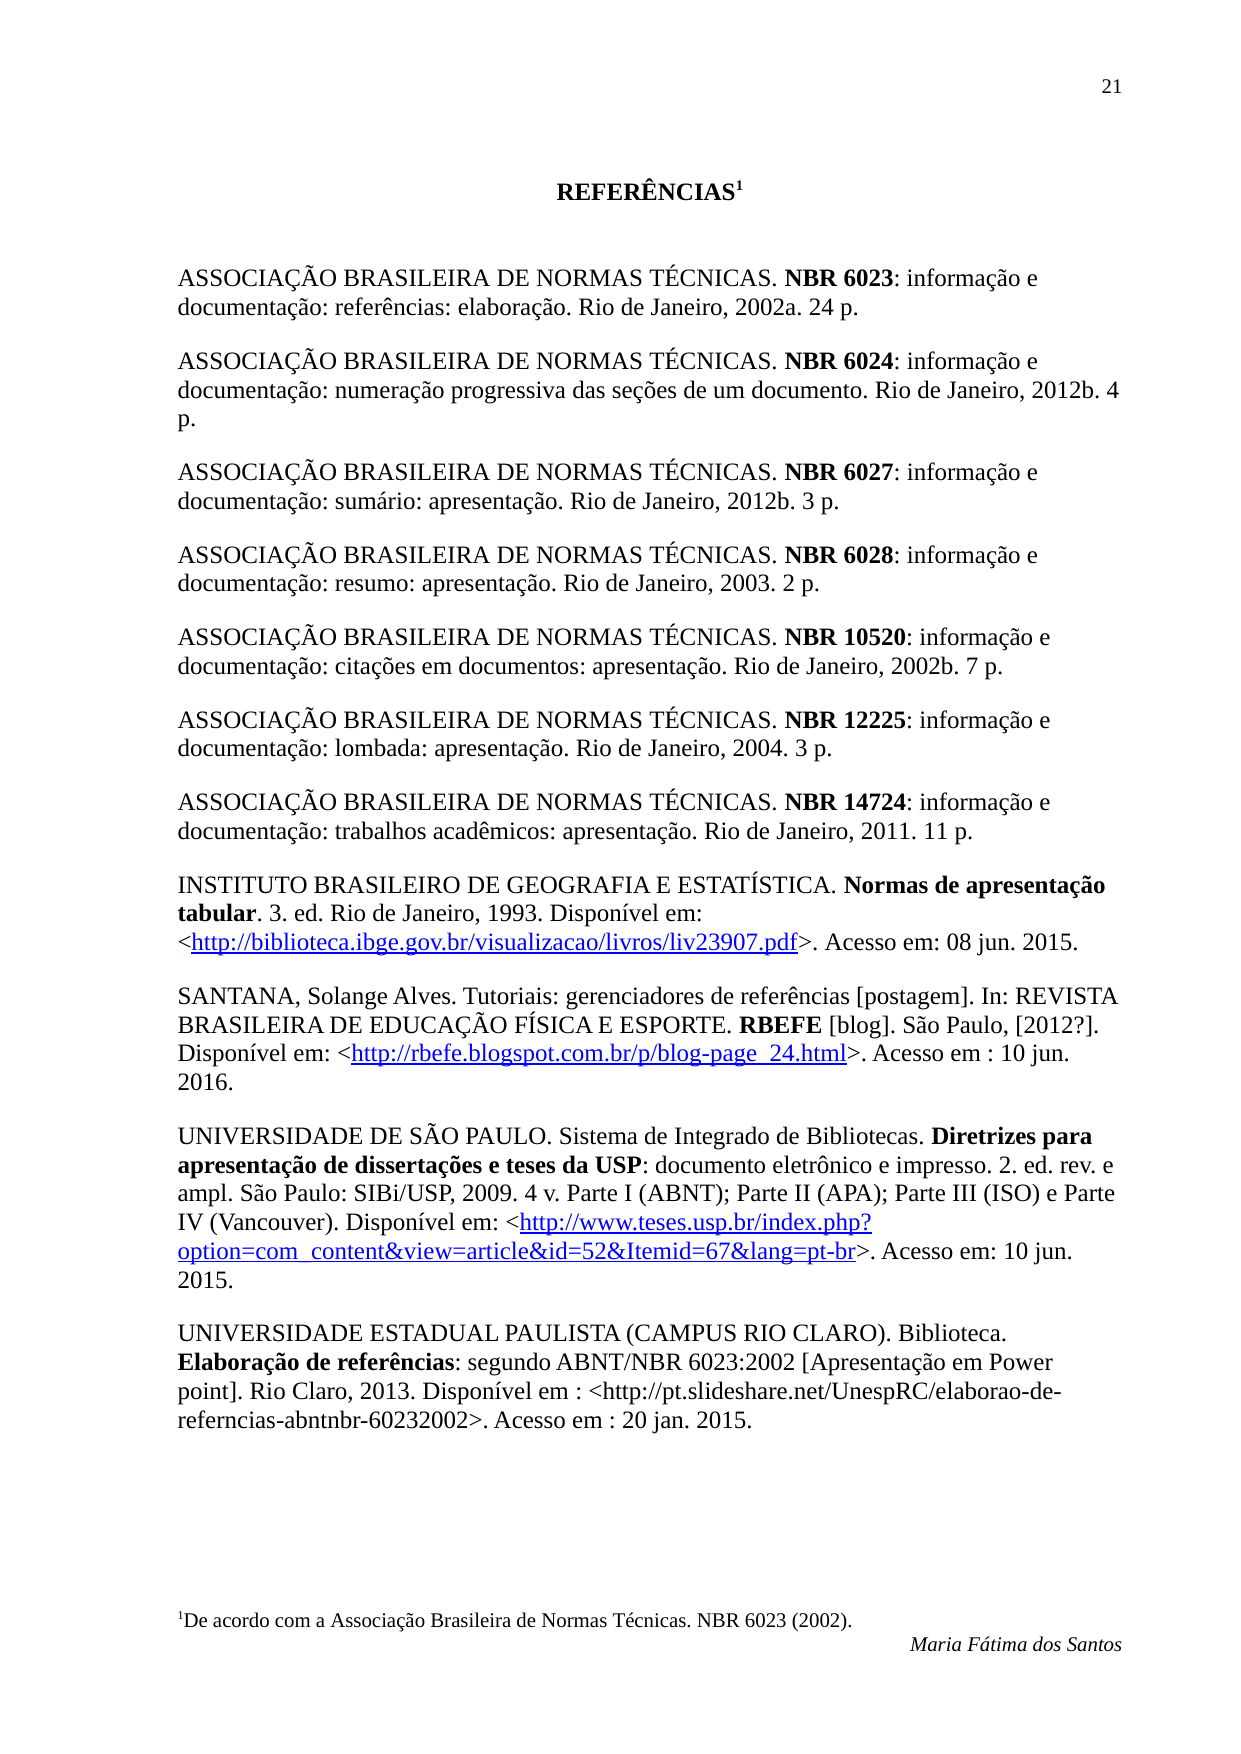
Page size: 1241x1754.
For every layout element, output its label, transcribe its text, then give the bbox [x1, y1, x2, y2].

text SANTANA, Solange Alves. Tutoriais: gerenciadores de referências [postagem]. In: REVISTA BRASILEIRA DE EDUCAÇÃO FÍSICA E ESPORTE. RBEFE [blog]. São Paulo, [2012?]. Disponível em: <http://rbefe.blogspot.com.br/p/blog-page_24.html>. Acesso em : 10 jun. 2016. [177, 981, 1122, 1096]
text UNIVERSIDADE DE SÃO PAULO. Sistema de Integrado de Bibliotecas. Diretrizes para apresentação de dissertações e teses da USP: documento eletrônico e impresso. 2. ed. rev. e ampl. São Paulo: SIBi/USP, 2009. 4 v. Parte I (ABNT); Parte II (APA); Parte III (ISO) e Parte IV (Vancouver). Disponível em: <http://www.teses.usp.br/index.php?option=com_content&view=article&id=52&Itemid=67&lang=pt-br>. Acesso em: 10 jun. 2015. [177, 1121, 1122, 1293]
text ASSOCIAÇÃO BRASILEIRA DE NORMAS TÉCNICAS. NBR 12225: informação e documentação: lombada: apresentação. Rio de Janeiro, 2004. 3 p. [177, 705, 1122, 762]
text ASSOCIAÇÃO BRASILEIRA DE NORMAS TÉCNICAS. NBR 6028: informação e documentação: resumo: apresentação. Rio de Janeiro, 2003. 2 p. [177, 540, 1122, 597]
text INSTITUTO BRASILEIRO DE GEOGRAFIA E ESTATÍSTICA. Normas de apresentação tabular. 3. ed. Rio de Janeiro, 1993. Disponível em: <http://biblioteca.ibge.gov.br/visualizacao/livros/liv23907.pdf>. Acesso em: 08 jun. 2015. [177, 870, 1122, 956]
text ASSOCIAÇÃO BRASILEIRA DE NORMAS TÉCNICAS. NBR 10520: informação e documentação: citações em documentos: apresentação. Rio de Janeiro, 2002b. 7 p. [177, 622, 1122, 680]
text ASSOCIAÇÃO BRASILEIRA DE NORMAS TÉCNICAS. NBR 14724: informação e documentação: trabalhos acadêmicos: apresentação. Rio de Janeiro, 2011. 11 p. [177, 787, 1122, 845]
text UNIVERSIDADE ESTADUAL PAULISTA (CAMPUS RIO CLARO). Biblioteca. Elaboração de referências: segundo ABNT/NBR 6023:2002 [Apresentação em Power point]. Rio Claro, 2013. Disponível em : <http://pt.slideshare.net/UnespRC/elaborao-de-referncias-abntnbr-60232002>. Acesso em : 20 jan. 2015. [177, 1318, 1122, 1433]
text REFERÊNCIAS [177, 177, 1122, 206]
text ASSOCIAÇÃO BRASILEIRA DE NORMAS TÉCNICAS. NBR 6027: informação e documentação: sumário: apresentação. Rio de Janeiro, 2012b. 3 p. [177, 457, 1122, 515]
text ASSOCIAÇÃO BRASILEIRA DE NORMAS TÉCNICAS. NBR 6023: informação e documentação: referências: elaboração. Rio de Janeiro, 2002a. 24 p. [177, 263, 1122, 321]
text ASSOCIAÇÃO BRASILEIRA DE NORMAS TÉCNICAS. NBR 6024: informação e documentação: numeração progressiva das seções de um documento. Rio de Janeiro, 2012b. 4 p. [177, 346, 1122, 432]
text De acordo com a Associação Brasileira de Normas Técnicas. NBR 6023 (2002). [177, 1608, 1122, 1632]
